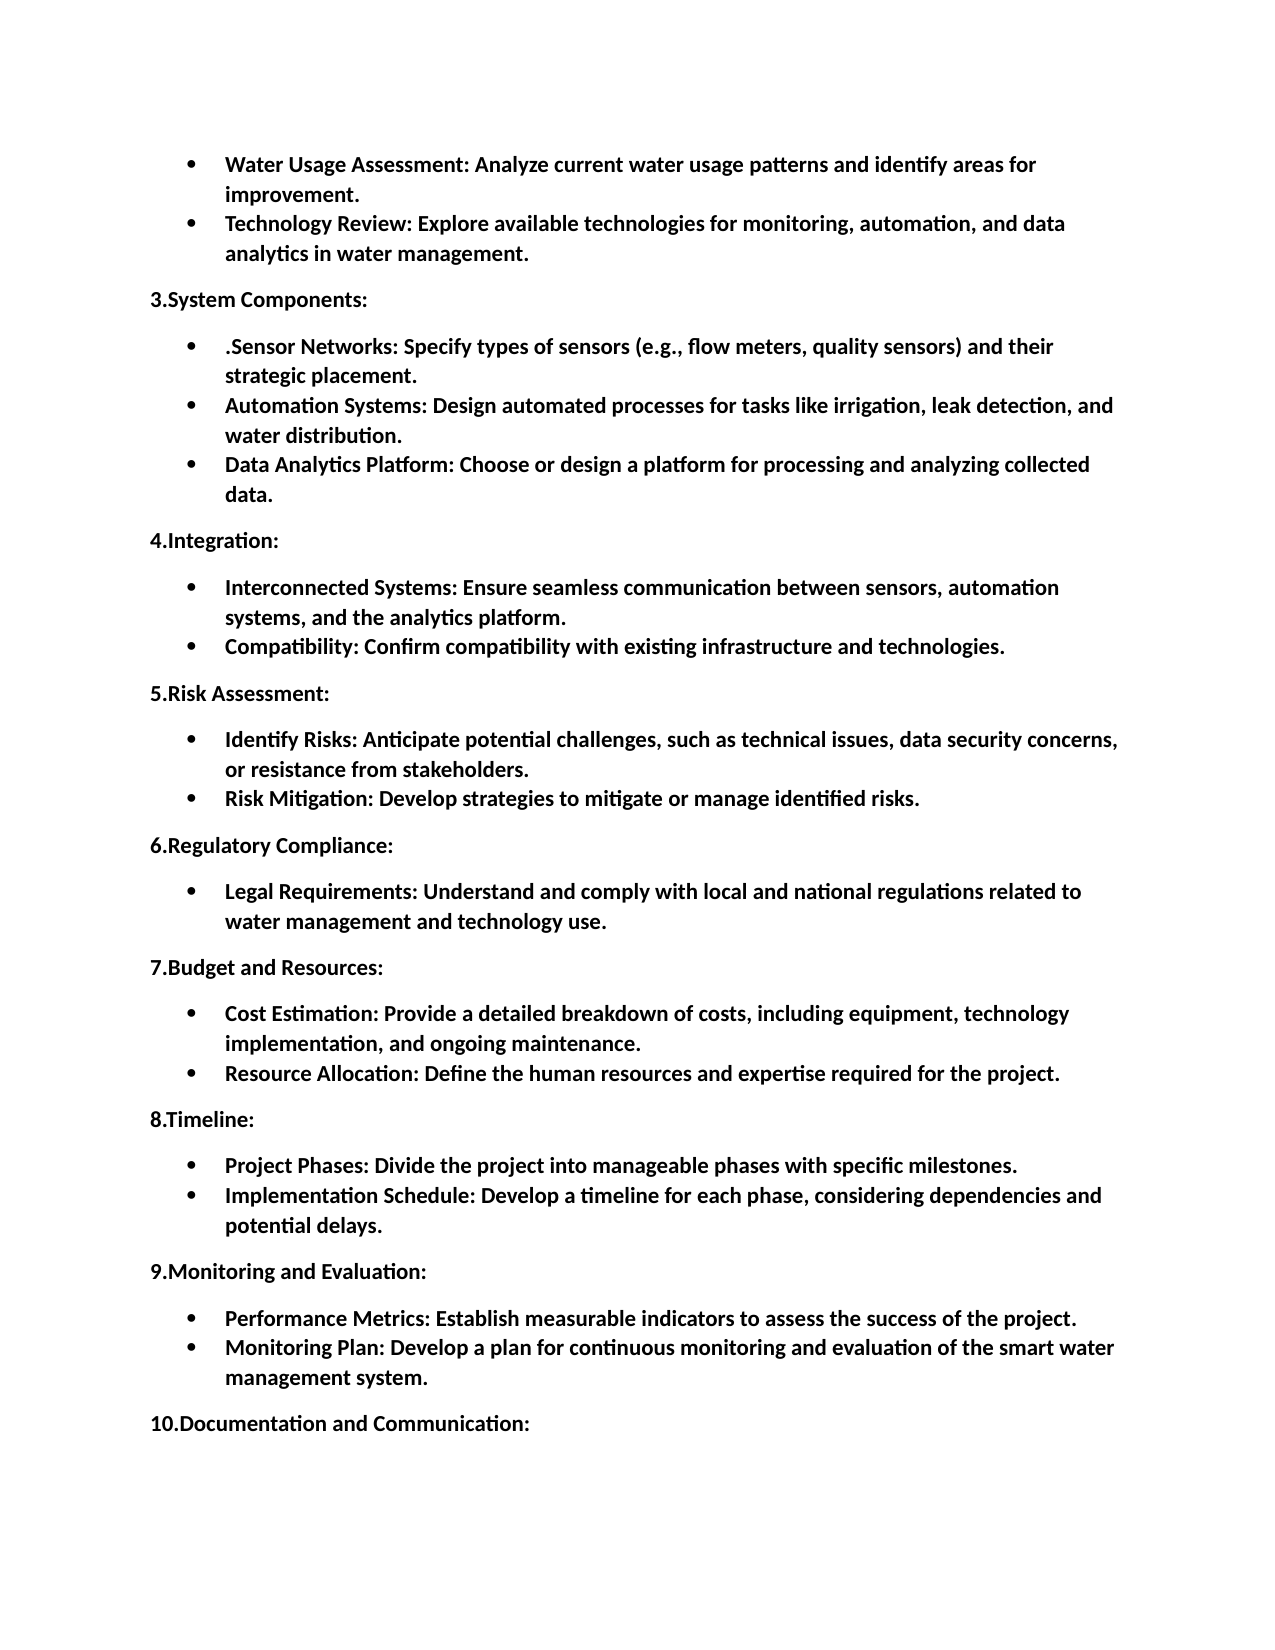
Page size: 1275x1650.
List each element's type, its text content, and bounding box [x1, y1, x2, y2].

list Performance Metrics: Establish measurable indicators to assess the success of the project. [187, 1304, 1125, 1332]
list Risk Mitigation: Develop strategies to mitigate or manage identified risks. [187, 784, 1125, 812]
list Project Phases: Divide the project into manageable phases with specific milestones. [187, 1152, 1125, 1179]
list Technology Review: Explore available technologies for monitoring, automation, and data analytics in water management. [187, 209, 1125, 267]
list Automation Systems: Design automated processes for tasks like irrigation, leak detection, and water distribution. [187, 391, 1125, 449]
text 3.System Components: [150, 285, 1125, 313]
list .Sensor Networks: Specify types of sensors (e.g., flow meters, quality sensors) and their strategic placement. [187, 332, 1125, 389]
text 7.Budget and Resources: [150, 953, 1125, 981]
list Compatibility: Confirm compatibility with existing infrastructure and technologies. [187, 632, 1125, 660]
text 9.Monitoring and Evaluation: [150, 1257, 1125, 1285]
list Data Analytics Platform: Choose or design a platform for processing and analyzing collected data. [187, 451, 1125, 508]
list Interconnected Systems: Ensure seamless communication between sensors, automation systems, and the analytics platform. [187, 573, 1125, 631]
text 10.Documentation and Communication: [150, 1409, 1125, 1437]
list Monitoring Plan: Develop a plan for continuous monitoring and evaluation of the smart water management system. [187, 1333, 1125, 1391]
text 4.Integration: [150, 527, 1125, 554]
list Resource Allocation: Define the human resources and expertise required for the project. [187, 1059, 1125, 1087]
list Water Usage Assessment: Analyze current water usage patterns and identify areas for improvement. [187, 150, 1125, 208]
list Implementation Schedule: Develop a timeline for each phase, considering dependencies and potential delays. [187, 1181, 1125, 1239]
text 8.Timeline: [150, 1105, 1125, 1133]
text 5.Risk Assessment: [150, 679, 1125, 707]
list Identify Risks: Anticipate potential challenges, such as technical issues, data security concerns, or resistance from stakeholders. [187, 725, 1125, 783]
list Cost Estimation: Provide a detailed breakdown of costs, including equipment, technology implementation, and ongoing maintenance. [187, 999, 1125, 1057]
list Legal Requirements: Understand and comply with local and national regulations related to water management and technology use. [187, 877, 1125, 935]
text 6.Regulatory Compliance: [150, 831, 1125, 859]
